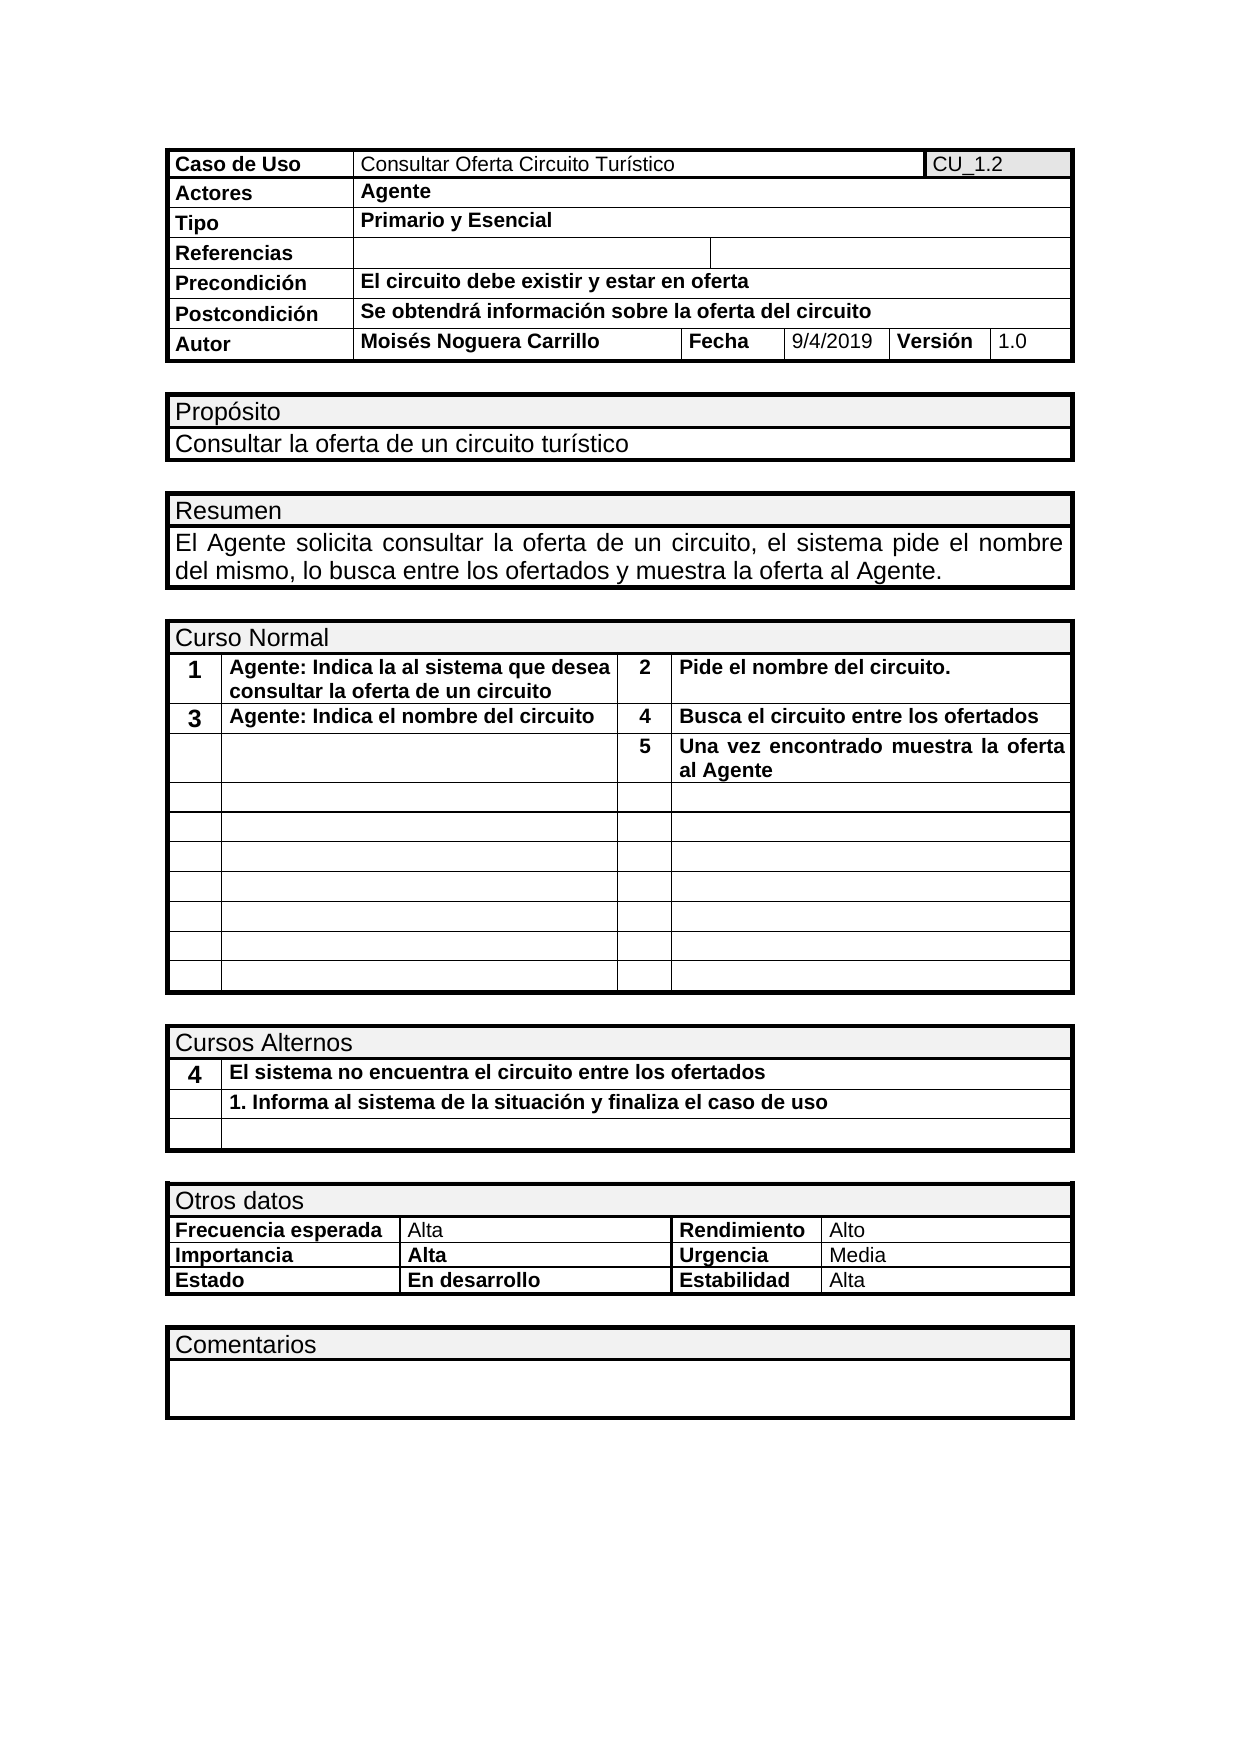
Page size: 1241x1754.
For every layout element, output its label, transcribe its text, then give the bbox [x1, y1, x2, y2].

table_cell 9/4/2019 [785, 329, 889, 359]
table_cell [222, 813, 617, 841]
table_cell [672, 872, 1070, 901]
table_cell 4 [618, 704, 671, 733]
table_header CU_1.2 [927, 152, 1070, 176]
table_cell En desarrollo [401, 1268, 670, 1291]
table_header Resumen [170, 496, 1070, 524]
table_header Comentarios [170, 1330, 1070, 1358]
table_cell Fecha [682, 329, 784, 359]
table_cell [222, 872, 617, 901]
table_cell [222, 932, 617, 960]
table_cell [222, 1119, 1070, 1148]
table_cell 1 [170, 655, 221, 703]
table_header Cursos Alternos [170, 1028, 1070, 1057]
table_cell 4 [170, 1060, 221, 1089]
table_cell Rendimiento [673, 1218, 821, 1242]
table_cell Agente [354, 179, 1070, 207]
table_cell [170, 734, 221, 782]
table_cell [170, 783, 221, 811]
table_cell [672, 961, 1070, 990]
table_cell [618, 961, 671, 990]
table_cell Moisés Noguera Carrillo [354, 329, 681, 359]
table_cell [672, 902, 1070, 931]
table_cell Una vez encontrado muestra la oferta al Agente [672, 734, 1070, 782]
table_cell [672, 783, 1070, 811]
table_cell [170, 1119, 221, 1148]
table_cell El sistema no encuentra el circuito entre los ofertados [222, 1060, 1070, 1089]
table_cell [618, 902, 671, 931]
table_cell [618, 842, 671, 871]
table_cell 1.0 [991, 329, 1070, 359]
table_cell [618, 813, 671, 841]
table_cell [672, 932, 1070, 960]
table_cell [222, 842, 617, 871]
table_cell [618, 783, 671, 811]
table_cell Urgencia [673, 1243, 821, 1266]
table_cell [170, 902, 221, 931]
table_cell Alta [401, 1243, 670, 1266]
table_cell Frecuencia esperada [170, 1218, 399, 1242]
table_cell 1. Informa al sistema de la situación y finaliza el caso de uso [222, 1090, 1070, 1118]
table_header Caso de Uso [170, 152, 353, 176]
table_cell Agente: Indica el nombre del circuito [222, 704, 617, 733]
table_cell [170, 813, 221, 841]
table_cell El Agente solicita consultar la oferta de un circuito, el sistema pide el nombre del mismo, lo busca entre los ofertados y muestra la oferta al Agente. [170, 528, 1070, 585]
table_cell Se obtendrá información sobre la oferta del circuito [354, 299, 1070, 328]
table_cell [222, 783, 617, 811]
table_cell Alta [822, 1268, 1070, 1291]
table_cell Primario y Esencial [354, 208, 1070, 237]
table_cell Busca el circuito entre los ofertados [672, 704, 1070, 733]
table_cell Agente: Indica la al sistema que desea consultar la oferta de un circuito [222, 655, 617, 703]
table_cell [170, 1361, 1070, 1416]
table_cell Autor [170, 329, 353, 359]
table_cell Tipo [170, 208, 353, 237]
table_cell [170, 1090, 221, 1118]
table_header Otros datos [170, 1186, 1070, 1215]
table_cell [222, 961, 617, 990]
table_cell [170, 872, 221, 901]
table_cell [170, 842, 221, 871]
table_cell Estabilidad [673, 1268, 821, 1291]
table_cell Estado [170, 1268, 399, 1291]
table_cell Precondición [170, 269, 353, 298]
table_header Curso Normal [170, 623, 1070, 652]
table_cell [711, 238, 1070, 267]
table_cell Versión [890, 329, 990, 359]
table_cell Alto [822, 1218, 1070, 1242]
table_cell Postcondición [170, 299, 353, 328]
table_cell [672, 842, 1070, 871]
table_cell El circuito debe existir y estar en oferta [354, 269, 1070, 298]
table_cell Pide el nombre del circuito. [672, 655, 1070, 703]
table_cell Referencias [170, 238, 353, 267]
table_cell [170, 932, 221, 960]
table_header Consultar Oferta Circuito Turístico [354, 152, 923, 176]
table_cell [618, 872, 671, 901]
table_cell [354, 238, 710, 267]
table_cell [170, 961, 221, 990]
table_cell Actores [170, 179, 353, 207]
table_cell 2 [618, 655, 671, 703]
table_cell [222, 734, 617, 782]
table_header Propósito [170, 397, 1070, 426]
table_cell Media [822, 1243, 1070, 1266]
table_cell Importancia [170, 1243, 399, 1266]
table_cell [618, 932, 671, 960]
table_cell Consultar la oferta de un circuito turístico [170, 429, 1070, 457]
table_cell [672, 813, 1070, 841]
table_cell Alta [401, 1218, 670, 1242]
table_cell 3 [170, 704, 221, 733]
table_cell 5 [618, 734, 671, 782]
table_cell [222, 902, 617, 931]
